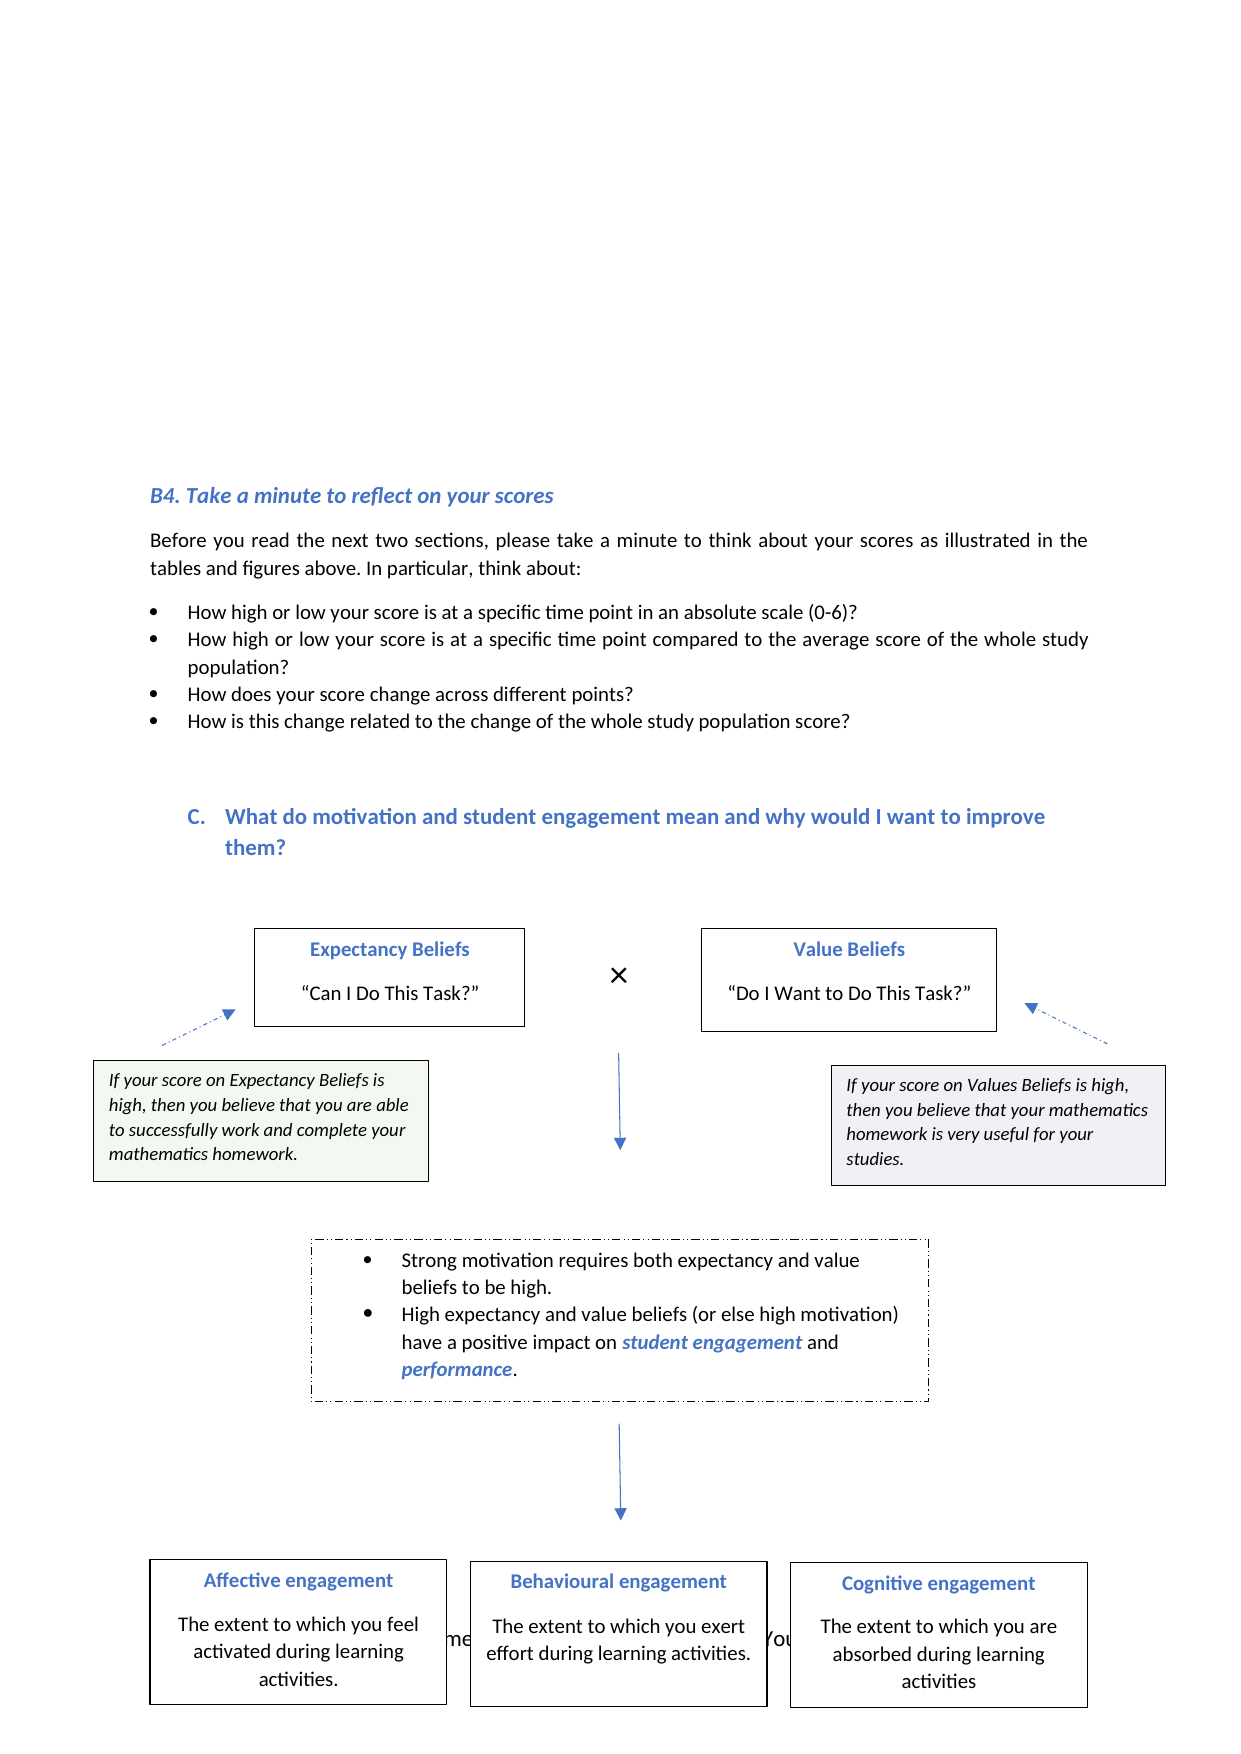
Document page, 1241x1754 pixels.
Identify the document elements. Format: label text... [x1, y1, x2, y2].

list Strong motivation requires both expectancy and value beliefs to be high. [364, 1247, 914, 1299]
text Before you read the next two sections, please take a minute to think about your scores as illustrated in the tables and figures above. In particular, think about: [150, 528, 1090, 581]
text “Can I Do This Task?” [270, 980, 510, 1005]
text “Do I Want to Do This Task?” [717, 980, 982, 1005]
list How does your score change across different points? [150, 681, 1090, 707]
text The extent to which you are absorbed during learning activities [805, 1614, 1072, 1694]
text If your score on Values Beliefs is high, then you believe that your mathematics homework is very useful for your studies. [846, 1073, 1151, 1170]
text If your score on Expectancy Beliefs is high, then you believe that you are able to successfully work and complete your mathematics homework. [109, 1068, 413, 1166]
list What do motivation and student engagement mean and why would I want to improve them? [187, 802, 1090, 861]
text Affective engagement [165, 1567, 432, 1593]
list How high or low your score is at a specific time point compared to the average score of the whole study population? [150, 627, 1090, 679]
text Value Beliefs [717, 936, 982, 961]
text Behavioural engagement [485, 1569, 752, 1594]
text × [609, 951, 624, 997]
list How is this change related to the change of the whole study population score? [150, 709, 1090, 734]
text The extent to which you feel activated during learning activities. [165, 1611, 432, 1691]
list How high or low your score is at a specific time point in an absolute scale (0-6)? [150, 599, 1090, 624]
text Cognitive engagement [805, 1570, 1072, 1595]
text B4. Take a minute to reflect on your scores [150, 481, 1090, 509]
list High expectancy and value beliefs (or else high motivation) have a positive impact on student engagement and performance. [364, 1302, 914, 1382]
text The extent to which you exert effort during learning activities. [485, 1613, 752, 1666]
text Expectancy Beliefs [270, 936, 510, 961]
